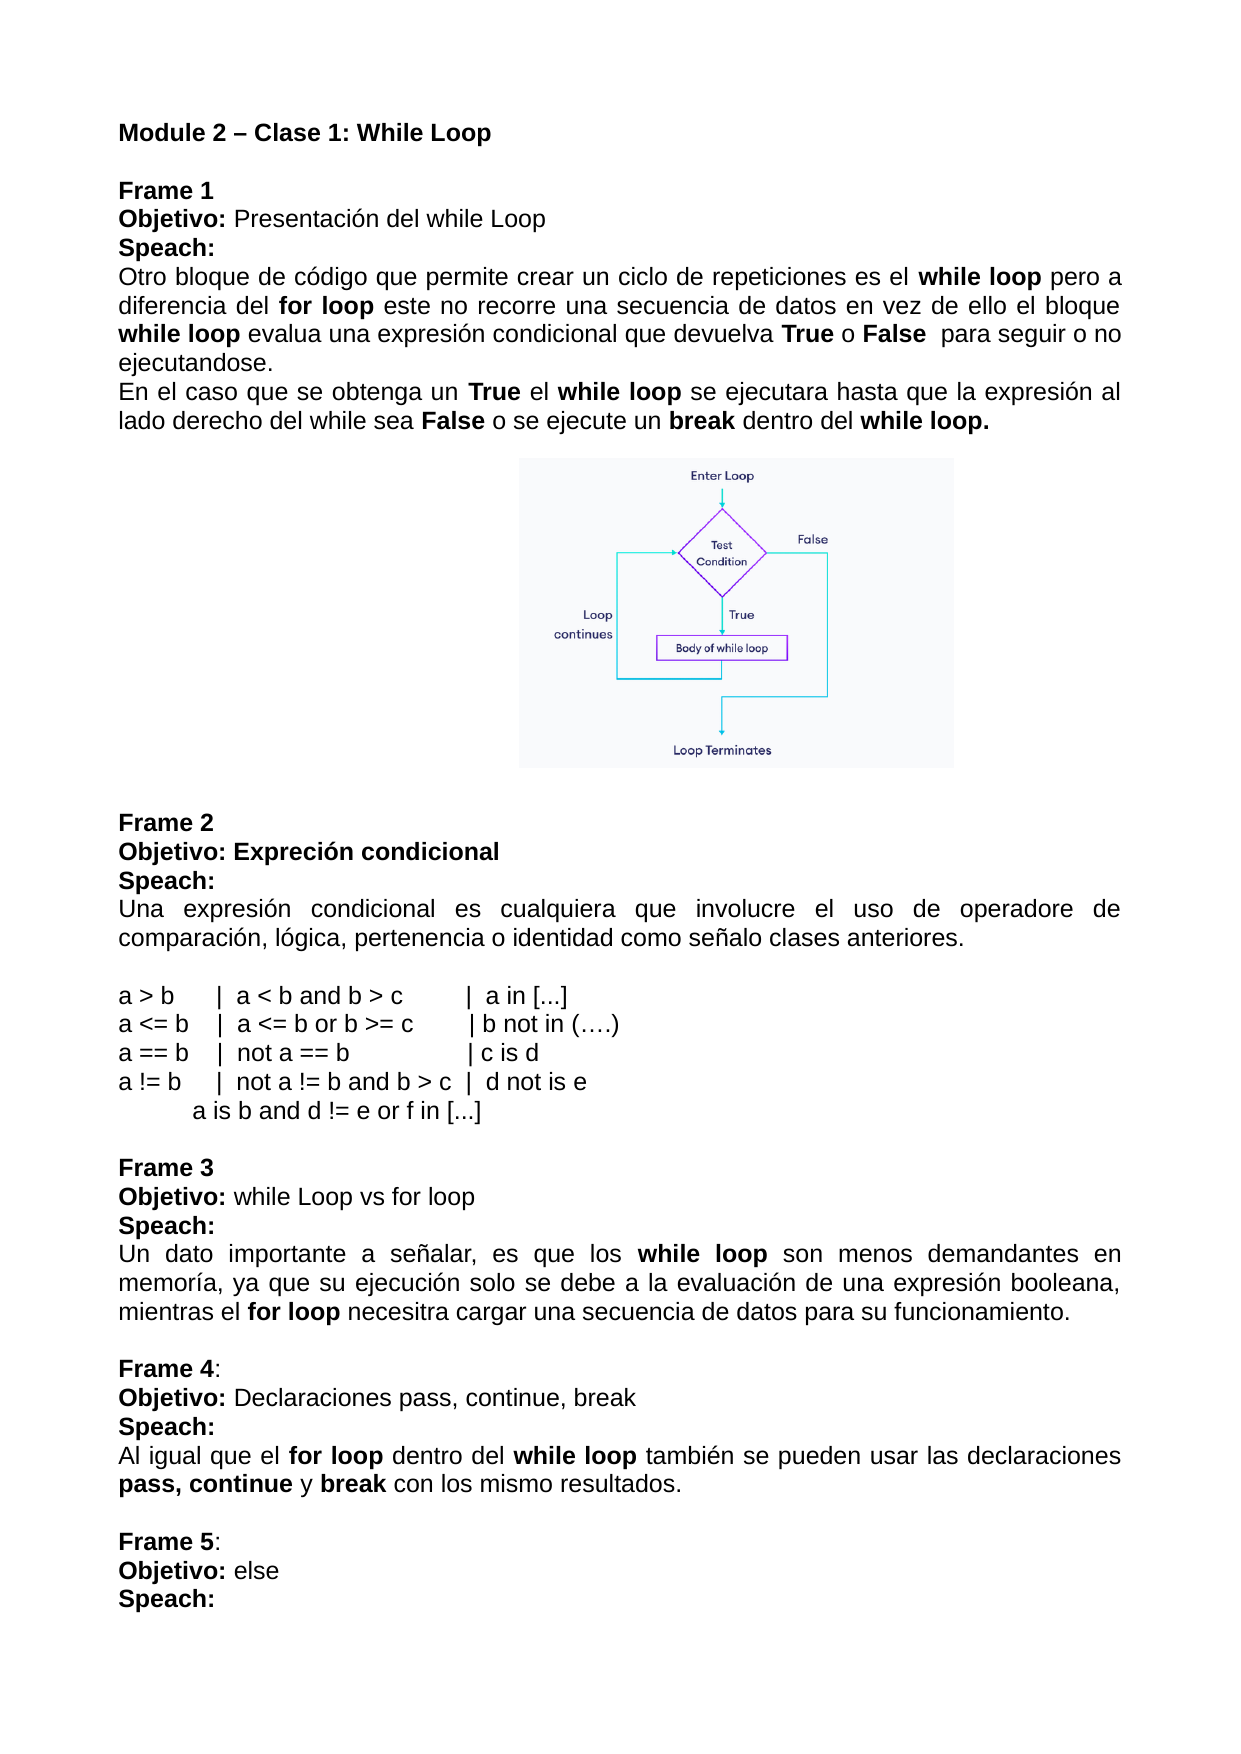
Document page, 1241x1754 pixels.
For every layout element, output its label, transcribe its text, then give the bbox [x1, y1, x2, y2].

text En el caso que se obtenga un True el while loop se ejecutara hasta que la expresión al lado derecho del while sea False o se ejecute un break dentro del while loop. [118, 377, 1122, 434]
text Speach: [118, 233, 1122, 262]
text Speach: [118, 1584, 1122, 1613]
text Frame 5: [118, 1527, 1122, 1556]
text Un dato importante a señalar, es que los while loop son menos demandantes en memoría, ya que su ejecución solo se debe a la evaluación de una expresión booleana, mientras el for loop necesitra cargar una secuencia de datos para su funcionamiento. [118, 1239, 1122, 1326]
text Al igual que el for loop dentro del while loop también se pueden usar las declaraciones pass, continue y break con los mismo resultados. [118, 1441, 1122, 1498]
text a > b | a < b and b > c | a in [...] [118, 981, 1122, 1009]
text Speach: [118, 1211, 1122, 1239]
text Speach: [118, 1412, 1122, 1441]
text Una expresión condicional es cualquiera que involucre el uso de operadore de comparación, lógica, pertenencia o identidad como señalo clases anteriores. [118, 894, 1122, 952]
text Frame 2 [118, 808, 1122, 837]
text a != b | not a != b and b > c | d not is e [118, 1067, 1122, 1096]
text Module 2 – Clase 1: While Loop [118, 118, 1122, 147]
text Frame 3 [118, 1153, 1122, 1182]
text a == b | not a == b | c is d [118, 1038, 1122, 1067]
text Speach: [118, 866, 1122, 894]
text Objetivo: Presentación del while Loop [118, 204, 1122, 233]
text a <= b | a <= b or b >= c | b not in (….) [118, 1009, 1122, 1038]
text Frame 1 [118, 176, 1122, 204]
text Frame 4: [118, 1354, 1122, 1383]
text Otro bloque de código que permite crear un ciclo de repeticiones es el while loop pero a diferencia del for loop este no recorre una secuencia de datos en vez de ello el bloque while loop evalua una expresión condicional que devuelva True o False para seguir o no ejecutandose. [118, 262, 1122, 377]
text Objetivo: Expreción condicional [118, 837, 1122, 866]
text Objetivo: while Loop vs for loop [118, 1182, 1122, 1211]
text Objetivo: else [118, 1556, 1122, 1584]
picture [683, 458, 954, 768]
text Objetivo: Declaraciones pass, continue, break [118, 1383, 1122, 1412]
text a is b and d != e or f in [...] [118, 1096, 1122, 1124]
